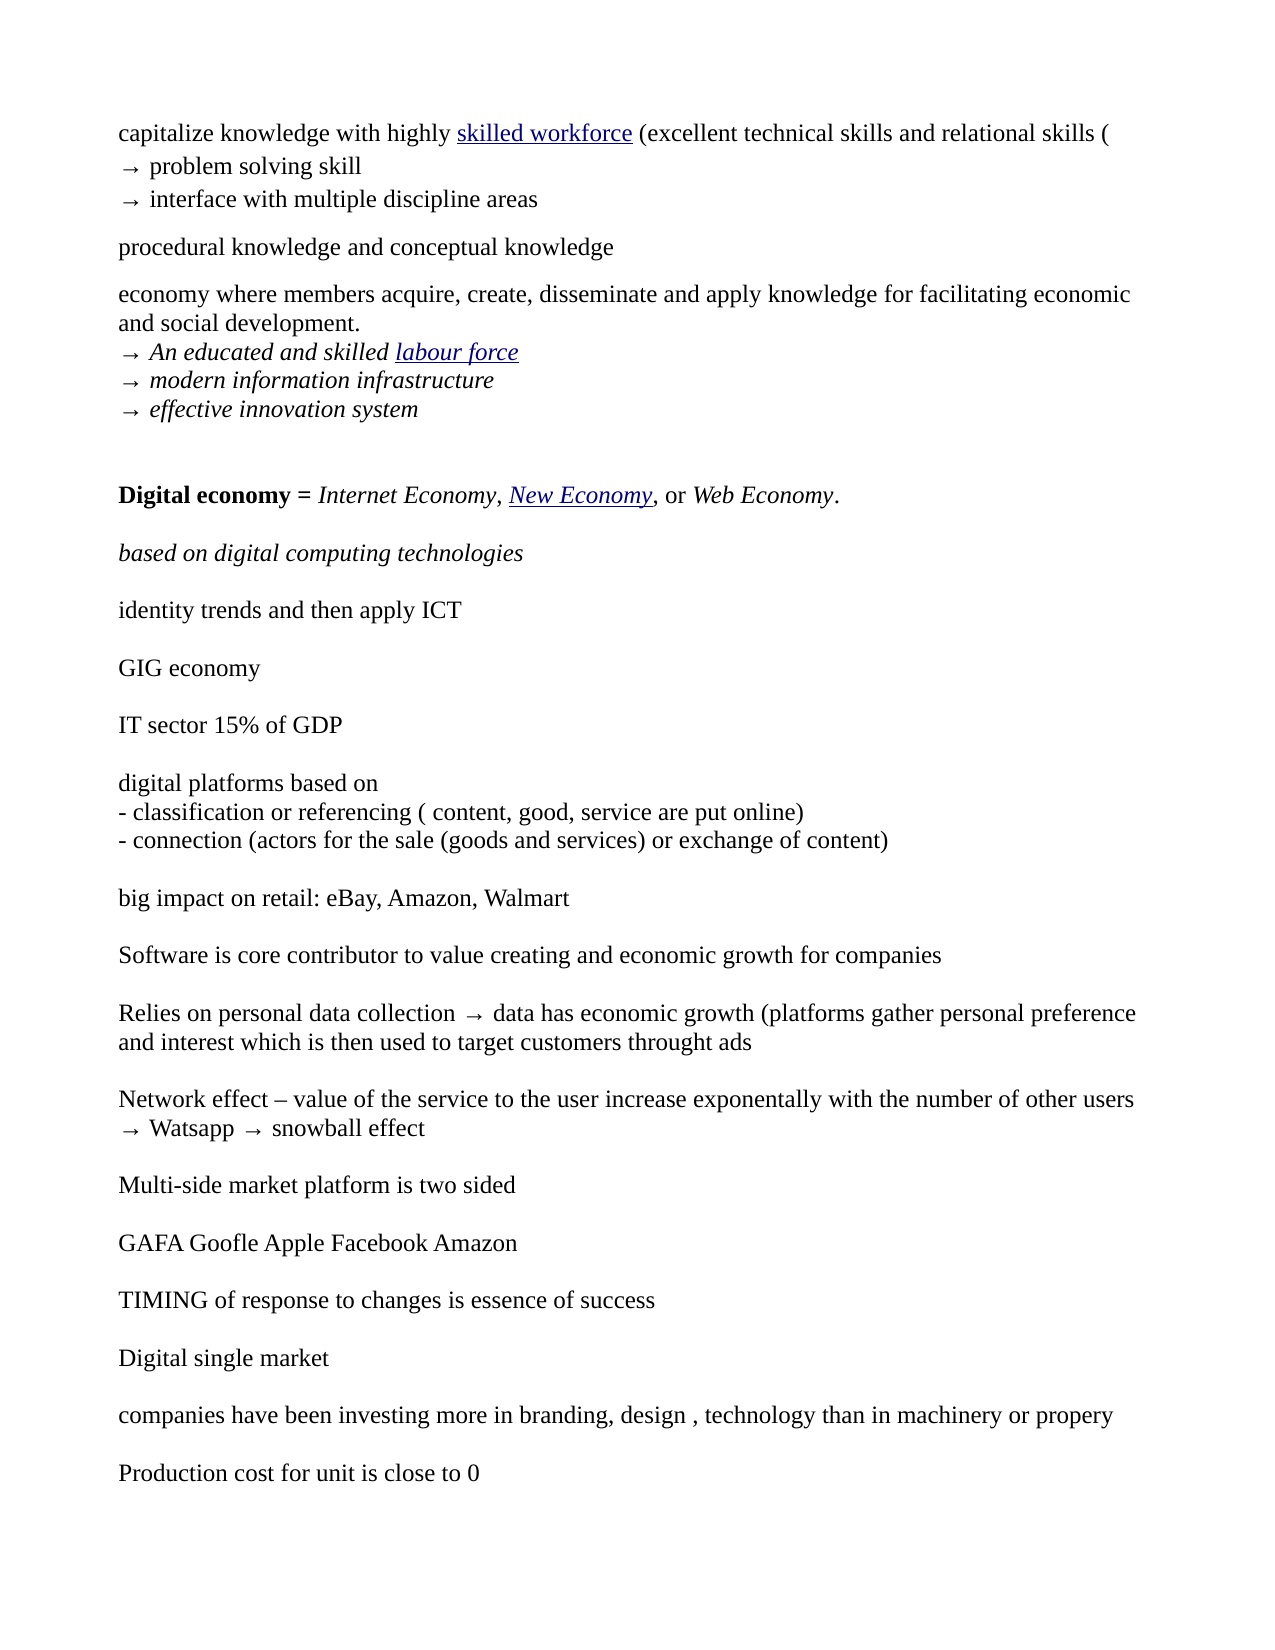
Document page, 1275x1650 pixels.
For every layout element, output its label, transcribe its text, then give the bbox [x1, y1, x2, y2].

text TIMING of response to changes is essence of success [118, 1286, 1157, 1314]
text Multi-side market platform is two sided [118, 1171, 1157, 1199]
text Digital economy = Internet Economy, New Economy, or Web Economy. [118, 481, 1157, 509]
text digital platforms based on [118, 768, 1157, 797]
text big impact on retail: eBay, Amazon, Walmart [118, 883, 1157, 912]
text Software is core contributor to value creating and economic growth for companies [118, 941, 1157, 969]
text → modern information infrastructure → effective innovation system [118, 366, 1157, 423]
text identity trends and then apply ICT [118, 596, 1157, 624]
text GIG economy [118, 653, 1157, 682]
text - classification or referencing ( content, good, service are put online) [118, 797, 1157, 826]
text based on digital computing technologies [118, 538, 1157, 567]
text Digital single market [118, 1343, 1157, 1401]
text GAFA Goofle Apple Facebook Amazon [118, 1228, 1157, 1257]
text economy where members acquire, create, disseminate and apply knowledge for facilitating economic and social development. [118, 279, 1157, 337]
text Relies on personal data collection → data has economic growth (platforms gather personal preference and interest which is then used to target customers throught ads [118, 998, 1157, 1056]
text - connection (actors for the sale (goods and services) or exchange of content) [118, 826, 1157, 854]
text IT sector 15% of GDP [118, 711, 1157, 739]
text companies have been investing more in branding, design , technology than in machinery or propery [118, 1401, 1157, 1429]
text capitalize knowledge with highly skilled workforce (excellent technical skills and relational skills ( → problem solving skill → interface with multiple discipline areas [118, 118, 1157, 213]
text procedural knowledge and conceptual knowledge [118, 232, 1157, 261]
text → An educated and skilled labour force [118, 337, 1157, 366]
text Network effect – value of the service to the user increase exponentally with the number of other users → Watsapp → snowball effect [118, 1084, 1157, 1142]
text Production cost for unit is close to 0 [118, 1458, 1157, 1487]
